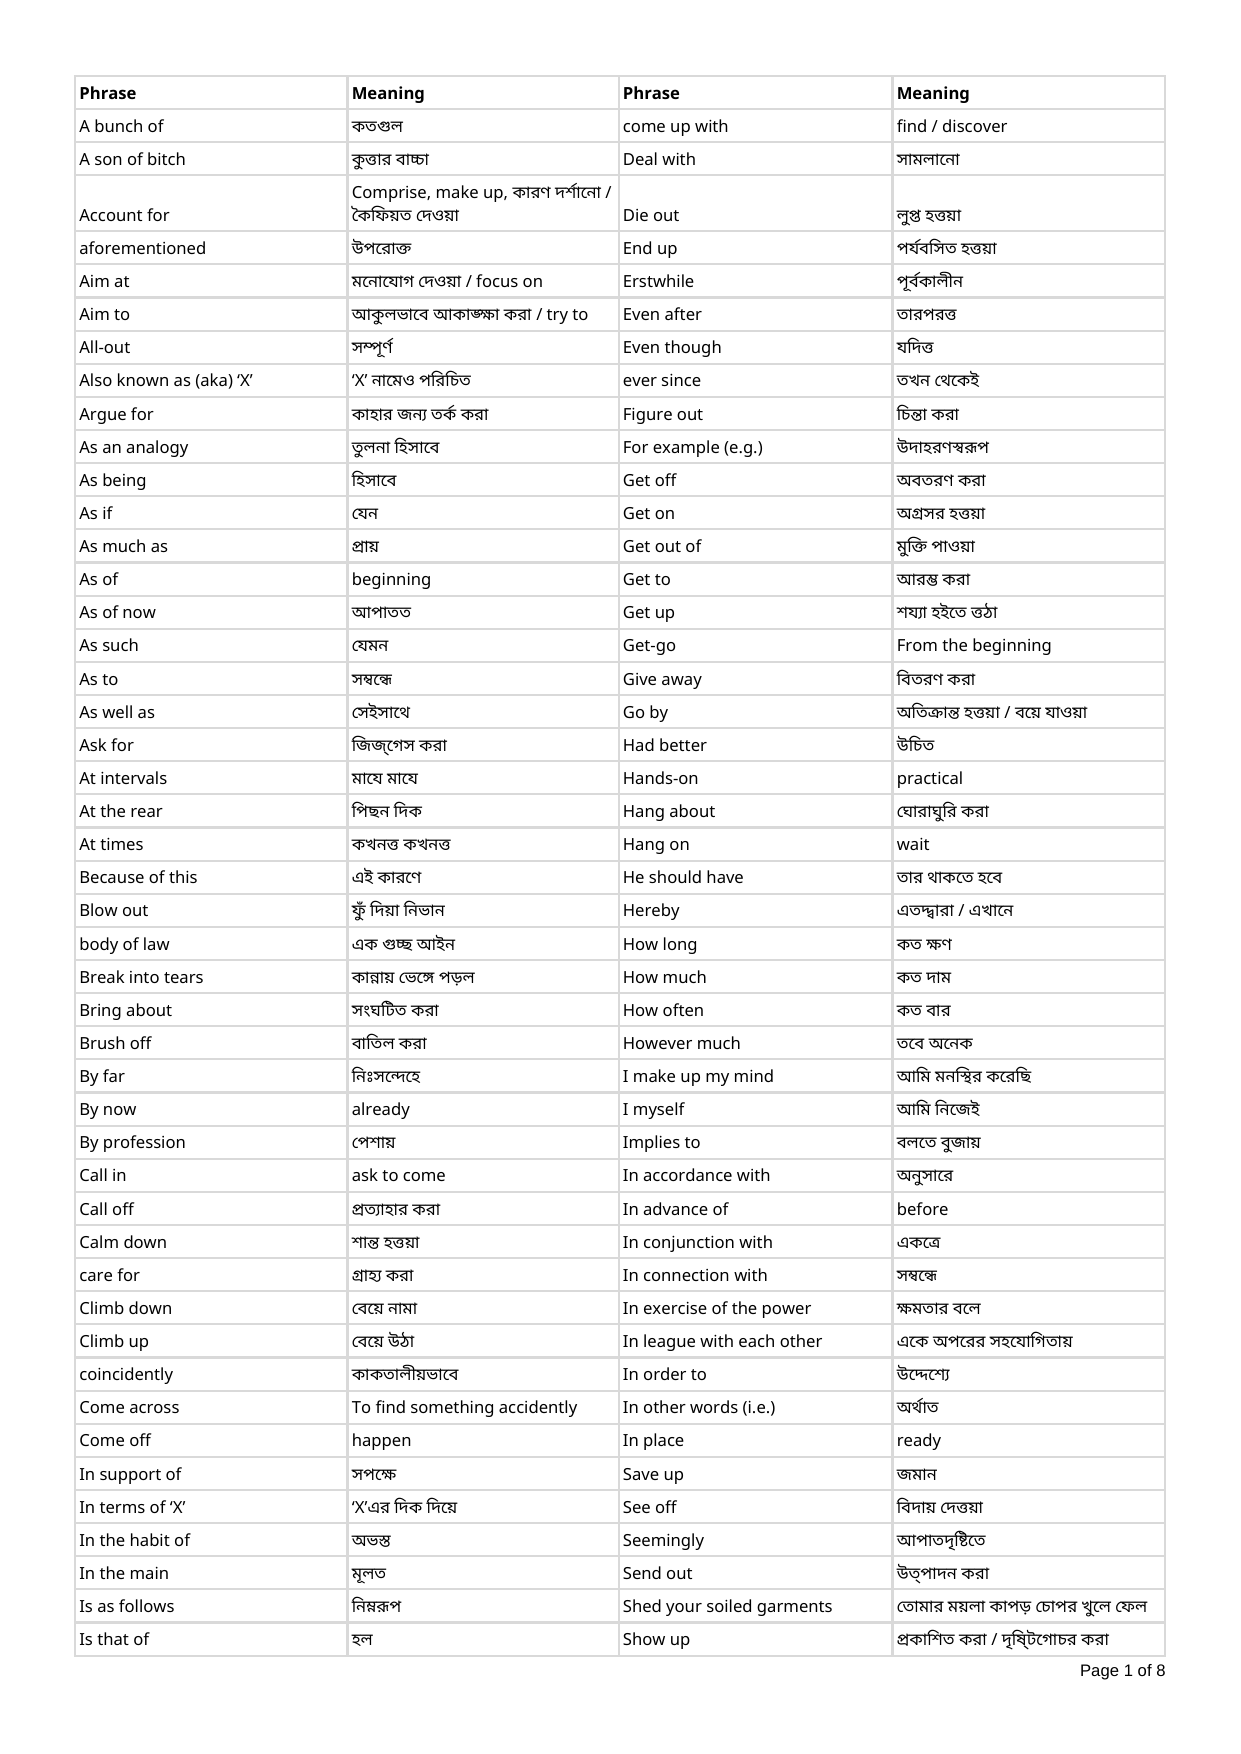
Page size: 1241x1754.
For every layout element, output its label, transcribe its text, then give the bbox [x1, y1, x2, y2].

table_cell Is as follows [76, 1590, 346, 1621]
table_cell I myself [620, 1094, 891, 1124]
table_cell ready [894, 1425, 1164, 1456]
table_cell Implies to [620, 1127, 891, 1158]
table_cell উপরোক্ত [349, 232, 618, 263]
table_cell Hands-on [620, 762, 891, 793]
table_cell পর্যবসিত হত্তয়া [894, 232, 1164, 263]
table_cell অনুসারে [894, 1160, 1164, 1191]
table_cell কাকতালীয়ভাবে [349, 1359, 618, 1389]
table_cell তুলনা হিসাবে [349, 431, 618, 462]
table_cell Even though [620, 332, 891, 363]
table_cell Brush off [76, 1027, 346, 1058]
table_cell সম্বন্ধে [894, 1259, 1164, 1290]
table_cell এতদ্দ্বারা / এখানে [894, 895, 1164, 926]
table_cell Hang about [620, 795, 891, 826]
table_cell Get off [620, 464, 891, 495]
table_cell Get up [620, 597, 891, 628]
table_cell In league with each other [620, 1325, 891, 1356]
table_cell As such [76, 630, 346, 661]
table_cell নিম্নরূপ [349, 1590, 618, 1621]
table_cell already [349, 1094, 618, 1124]
table_cell I make up my mind [620, 1060, 891, 1091]
table_cell Also known as (aka) ‘X’ [76, 365, 346, 396]
table_cell In accordance with [620, 1160, 891, 1191]
table_cell তখন থেকেই [894, 365, 1164, 396]
table_cell জমান [894, 1458, 1164, 1489]
table_cell practical [894, 762, 1164, 793]
table_cell চিন্তা করা [894, 398, 1164, 429]
table_cell However much [620, 1027, 891, 1058]
table_cell body of law [76, 928, 346, 959]
table_cell বেয়ে উঠা [349, 1325, 618, 1356]
table_cell মাযে মাযে [349, 762, 618, 793]
table_cell Even after [620, 299, 891, 329]
table_cell Give away [620, 663, 891, 694]
table_cell A son of bitch [76, 143, 346, 174]
table_cell মুক্তি পাওয়া [894, 530, 1164, 561]
table_cell Call in [76, 1160, 346, 1191]
table_cell beginning [349, 564, 618, 594]
table_cell Die out [620, 176, 891, 230]
table_cell উদাহরণস্বরূপ [894, 431, 1164, 462]
table_cell wait [894, 829, 1164, 859]
table_cell কত বার [894, 994, 1164, 1025]
table_cell আপাতত [349, 597, 618, 628]
table_cell happen [349, 1425, 618, 1456]
table_cell অভস্ত [349, 1524, 618, 1555]
table_cell At the rear [76, 795, 346, 826]
table_cell Seemingly [620, 1524, 891, 1555]
table_cell কত দাম [894, 961, 1164, 992]
table_cell aforementioned [76, 232, 346, 263]
table_cell come up with [620, 110, 891, 141]
table_cell Get out of [620, 530, 891, 561]
table_cell পেশায় [349, 1127, 618, 1158]
table_cell A bunch of [76, 110, 346, 141]
table_cell Save up [620, 1458, 891, 1489]
table_cell Go by [620, 696, 891, 727]
table_cell অবতরণ করা [894, 464, 1164, 495]
table_cell সম্বন্ধে [349, 663, 618, 694]
table_cell At times [76, 829, 346, 859]
table_cell লুপ্ত হত্তয়া [894, 176, 1164, 230]
table_cell As of [76, 564, 346, 594]
table_cell As well as [76, 696, 346, 727]
table_cell Had better [620, 729, 891, 760]
table_cell আমি মনস্থির করেছি [894, 1060, 1164, 1091]
table_cell Show up [620, 1624, 891, 1654]
table_header Phrase [76, 77, 346, 108]
table_cell In terms of ‘X’ [76, 1491, 346, 1522]
table_cell Comprise, make up, কারণ দর্শানো / কৈফিয়ত দেওয়া [349, 176, 618, 230]
table_cell To find something accidently [349, 1392, 618, 1423]
table_cell আকুলভাবে আকাঙ্ক্ষা করা / try to [349, 299, 618, 329]
table_cell প্রায় [349, 530, 618, 561]
table_cell In order to [620, 1359, 891, 1389]
table_cell In place [620, 1425, 891, 1456]
table_cell ‘X’এর দিক দিয়ে [349, 1491, 618, 1522]
table_cell মনোযোগ দেওয়া / focus on [349, 265, 618, 296]
table_cell সংঘটিত করা [349, 994, 618, 1025]
table_cell কাহার জন্য তর্ক করা [349, 398, 618, 429]
table_cell হিসাবে [349, 464, 618, 495]
table_cell See off [620, 1491, 891, 1522]
table_cell In exercise of the power [620, 1292, 891, 1323]
table_cell ঘোরাঘুরি করা [894, 795, 1164, 826]
table_cell একত্রে [894, 1226, 1164, 1257]
table_header Phrase [620, 77, 891, 108]
table_cell Deal with [620, 143, 891, 174]
table_cell বেয়ে নামা [349, 1292, 618, 1323]
table_cell ask to come [349, 1160, 618, 1191]
table_cell Get-go [620, 630, 891, 661]
table_cell Come off [76, 1425, 346, 1456]
table_cell প্রত্যাহার করা [349, 1193, 618, 1224]
table_cell বিতরণ করা [894, 663, 1164, 694]
table_cell তবে অনেক [894, 1027, 1164, 1058]
table_cell আমি নিজেই [894, 1094, 1164, 1124]
table_cell Erstwhile [620, 265, 891, 296]
table_cell In connection with [620, 1259, 891, 1290]
table_cell উচিত [894, 729, 1164, 760]
table_cell Get to [620, 564, 891, 594]
table_cell care for [76, 1259, 346, 1290]
table_cell How much [620, 961, 891, 992]
table_cell উত্পাদন করা [894, 1557, 1164, 1588]
table_cell পিছন দিক [349, 795, 618, 826]
table_cell Account for [76, 176, 346, 230]
table_cell At intervals [76, 762, 346, 793]
table_cell As if [76, 497, 346, 528]
table_cell নিঃসন্দেহে [349, 1060, 618, 1091]
table_cell গ্রাহ্য করা [349, 1259, 618, 1290]
table_cell সপক্ষে [349, 1458, 618, 1489]
table_cell Blow out [76, 895, 346, 926]
table_cell সামলানো [894, 143, 1164, 174]
table_cell ক্ষমতার বলে [894, 1292, 1164, 1323]
table_cell আরম্ভ করা [894, 564, 1164, 594]
table_cell তোমার ময়লা কাপড় চোপর খুলে ফেল [894, 1590, 1164, 1621]
table_cell In support of [76, 1458, 346, 1489]
table_cell Argue for [76, 398, 346, 429]
table_cell Shed your soiled garments [620, 1590, 891, 1621]
table_cell পূর্বকালীন [894, 265, 1164, 296]
table_cell যেমন [349, 630, 618, 661]
table_cell In other words (i.e.) [620, 1392, 891, 1423]
table_cell In conjunction with [620, 1226, 891, 1257]
table_cell In the main [76, 1557, 346, 1588]
table_cell By profession [76, 1127, 346, 1158]
table_cell Calm down [76, 1226, 346, 1257]
table_cell Climb up [76, 1325, 346, 1356]
table_cell যদিত্ত [894, 332, 1164, 363]
table_cell Hang on [620, 829, 891, 859]
table_cell As to [76, 663, 346, 694]
table_cell কত ক্ষণ [894, 928, 1164, 959]
table_cell find / discover [894, 110, 1164, 141]
table_cell এক গুচ্ছ আইন [349, 928, 618, 959]
table_cell অতিক্রান্ত হত্তয়া / বয়ে যাওয়া [894, 696, 1164, 727]
table_cell ‘X’ নামেও পরিচিত [349, 365, 618, 396]
table_cell As being [76, 464, 346, 495]
table_cell How often [620, 994, 891, 1025]
table_cell How long [620, 928, 891, 959]
table_cell ফুঁ দিয়া নিভান [349, 895, 618, 926]
table_cell Call off [76, 1193, 346, 1224]
table_cell হল [349, 1624, 618, 1654]
table_cell ever since [620, 365, 891, 396]
table_cell সম্পূর্ণ [349, 332, 618, 363]
table_cell From the beginning [894, 630, 1164, 661]
table_cell উদ্দেশ্যে [894, 1359, 1164, 1389]
table_cell কান্নায় ভেঙ্গে পড়ল [349, 961, 618, 992]
table_cell একে অপরের সহযোগিতায় [894, 1325, 1164, 1356]
table_cell এই কারণে [349, 862, 618, 893]
table_cell Figure out [620, 398, 891, 429]
table_cell For example (e.g.) [620, 431, 891, 462]
table_cell By now [76, 1094, 346, 1124]
table_cell কুত্তার বাচ্চা [349, 143, 618, 174]
table_cell তারপরত্ত [894, 299, 1164, 329]
table_cell In advance of [620, 1193, 891, 1224]
table_cell আপাতদৃষ্টিতে [894, 1524, 1164, 1555]
table_cell Come across [76, 1392, 346, 1423]
table_cell As of now [76, 597, 346, 628]
table_cell সেইসাথে [349, 696, 618, 727]
table_cell He should have [620, 862, 891, 893]
table_cell Get on [620, 497, 891, 528]
table_cell As an analogy [76, 431, 346, 462]
table_cell Climb down [76, 1292, 346, 1323]
table_cell বাতিল করা [349, 1027, 618, 1058]
table_cell প্রকাশিত করা / দৃষি্টগোচর করা [894, 1624, 1164, 1654]
table_cell All-out [76, 332, 346, 363]
table_cell End up [620, 232, 891, 263]
table_header Meaning [894, 77, 1164, 108]
table_cell তার থাকতে হবে [894, 862, 1164, 893]
table_header Meaning [349, 77, 618, 108]
table_cell Break into tears [76, 961, 346, 992]
table_cell Aim at [76, 265, 346, 296]
table_cell Ask for [76, 729, 346, 760]
table_cell যেন [349, 497, 618, 528]
table_cell before [894, 1193, 1164, 1224]
table_cell বলতে বুজায় [894, 1127, 1164, 1158]
table_cell In the habit of [76, 1524, 346, 1555]
table_cell coincidently [76, 1359, 346, 1389]
table_cell Bring about [76, 994, 346, 1025]
table_cell কখনত্ত কখনত্ত [349, 829, 618, 859]
table_cell By far [76, 1060, 346, 1091]
table_cell শয্যা হইতে ত্তঠা [894, 597, 1164, 628]
table_cell কতগুল [349, 110, 618, 141]
table_cell Because of this [76, 862, 346, 893]
table_cell জিজ্গেস করা [349, 729, 618, 760]
table_cell Send out [620, 1557, 891, 1588]
table_cell অর্থাত [894, 1392, 1164, 1423]
table_cell বিদায় দেত্তয়া [894, 1491, 1164, 1522]
table_cell As much as [76, 530, 346, 561]
table_cell মূলত [349, 1557, 618, 1588]
table_cell Aim to [76, 299, 346, 329]
table_cell শান্ত হত্তয়া [349, 1226, 618, 1257]
table_cell Is that of [76, 1624, 346, 1654]
table_cell Hereby [620, 895, 891, 926]
table_cell অগ্রসর হত্তয়া [894, 497, 1164, 528]
